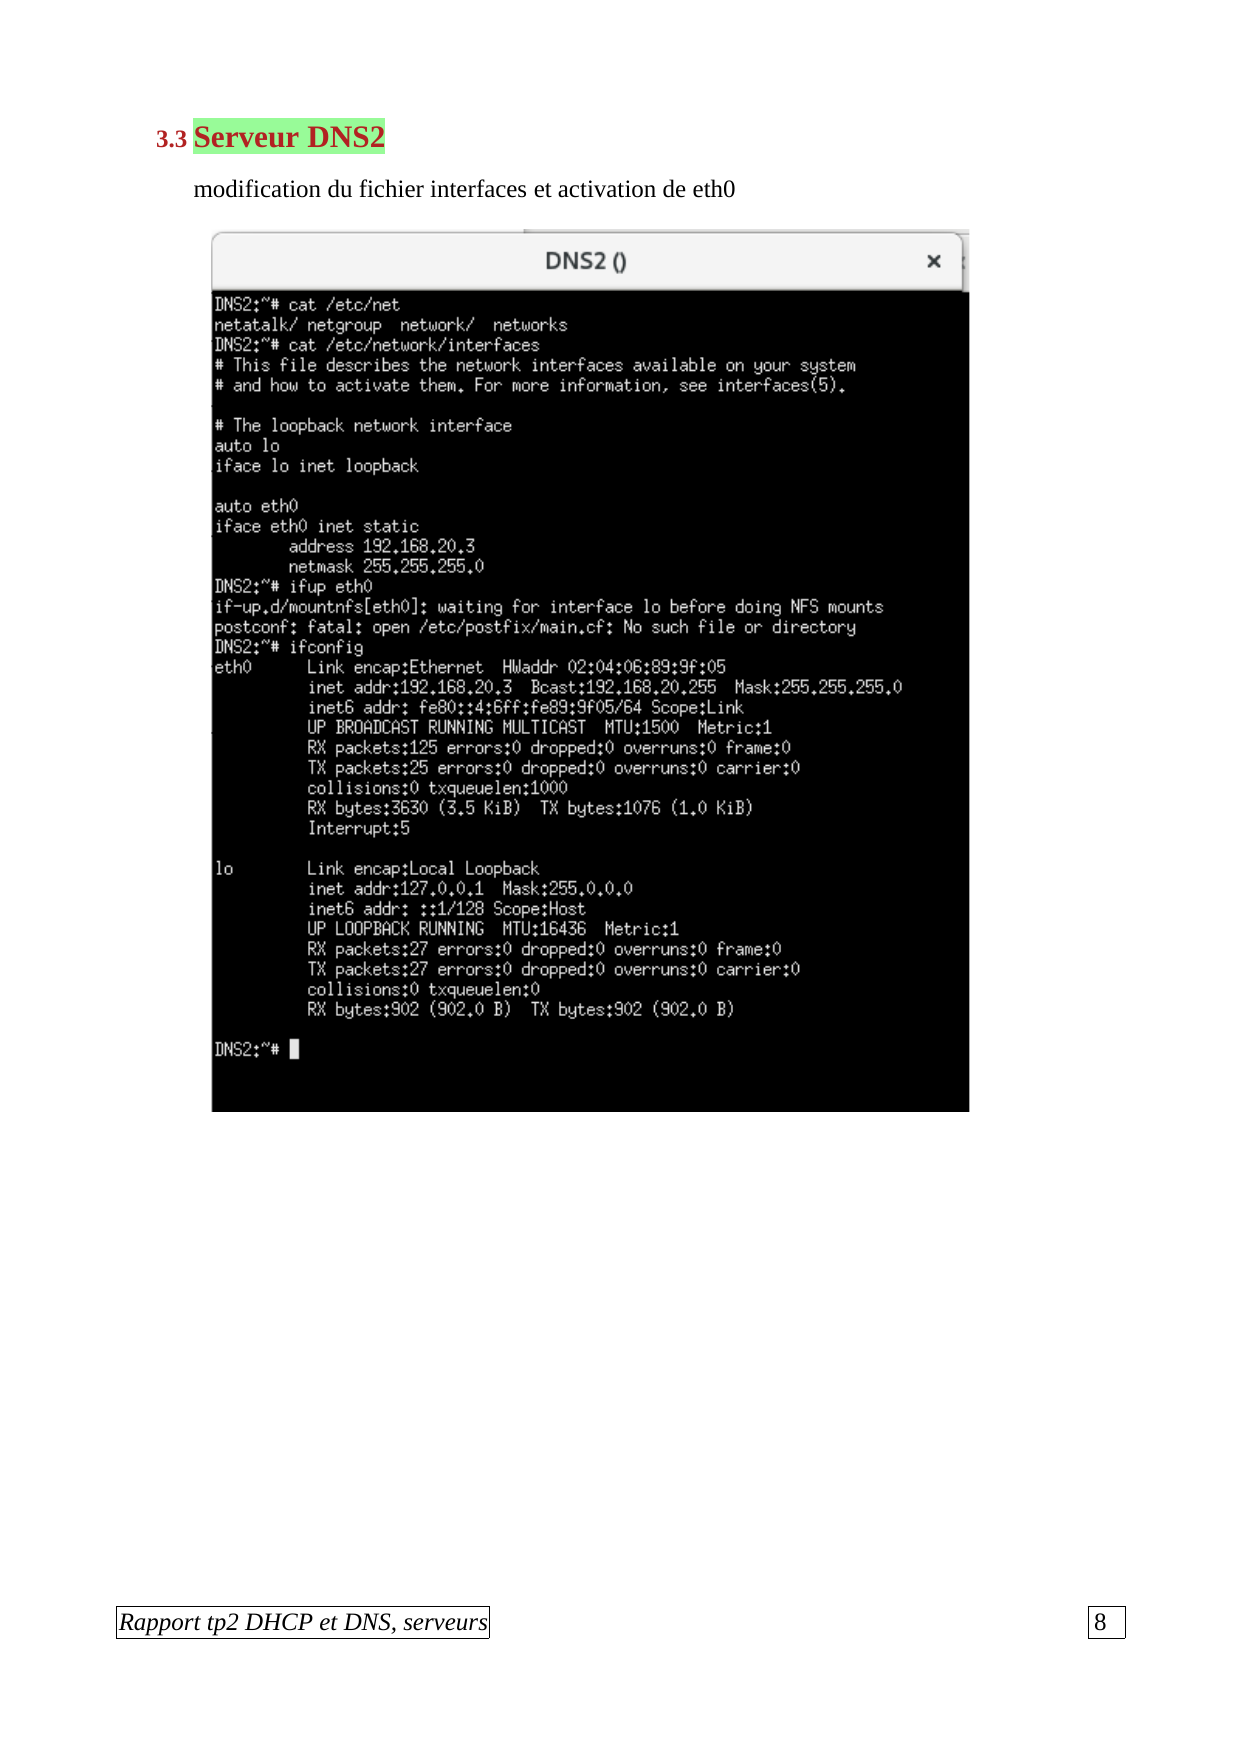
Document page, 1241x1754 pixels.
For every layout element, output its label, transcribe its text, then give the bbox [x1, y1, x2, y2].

picture [211, 229, 970, 1112]
text modification du fichier interfaces et activation de eth0 [193, 174, 1192, 203]
list Serveur DNS2 [156, 118, 1192, 154]
